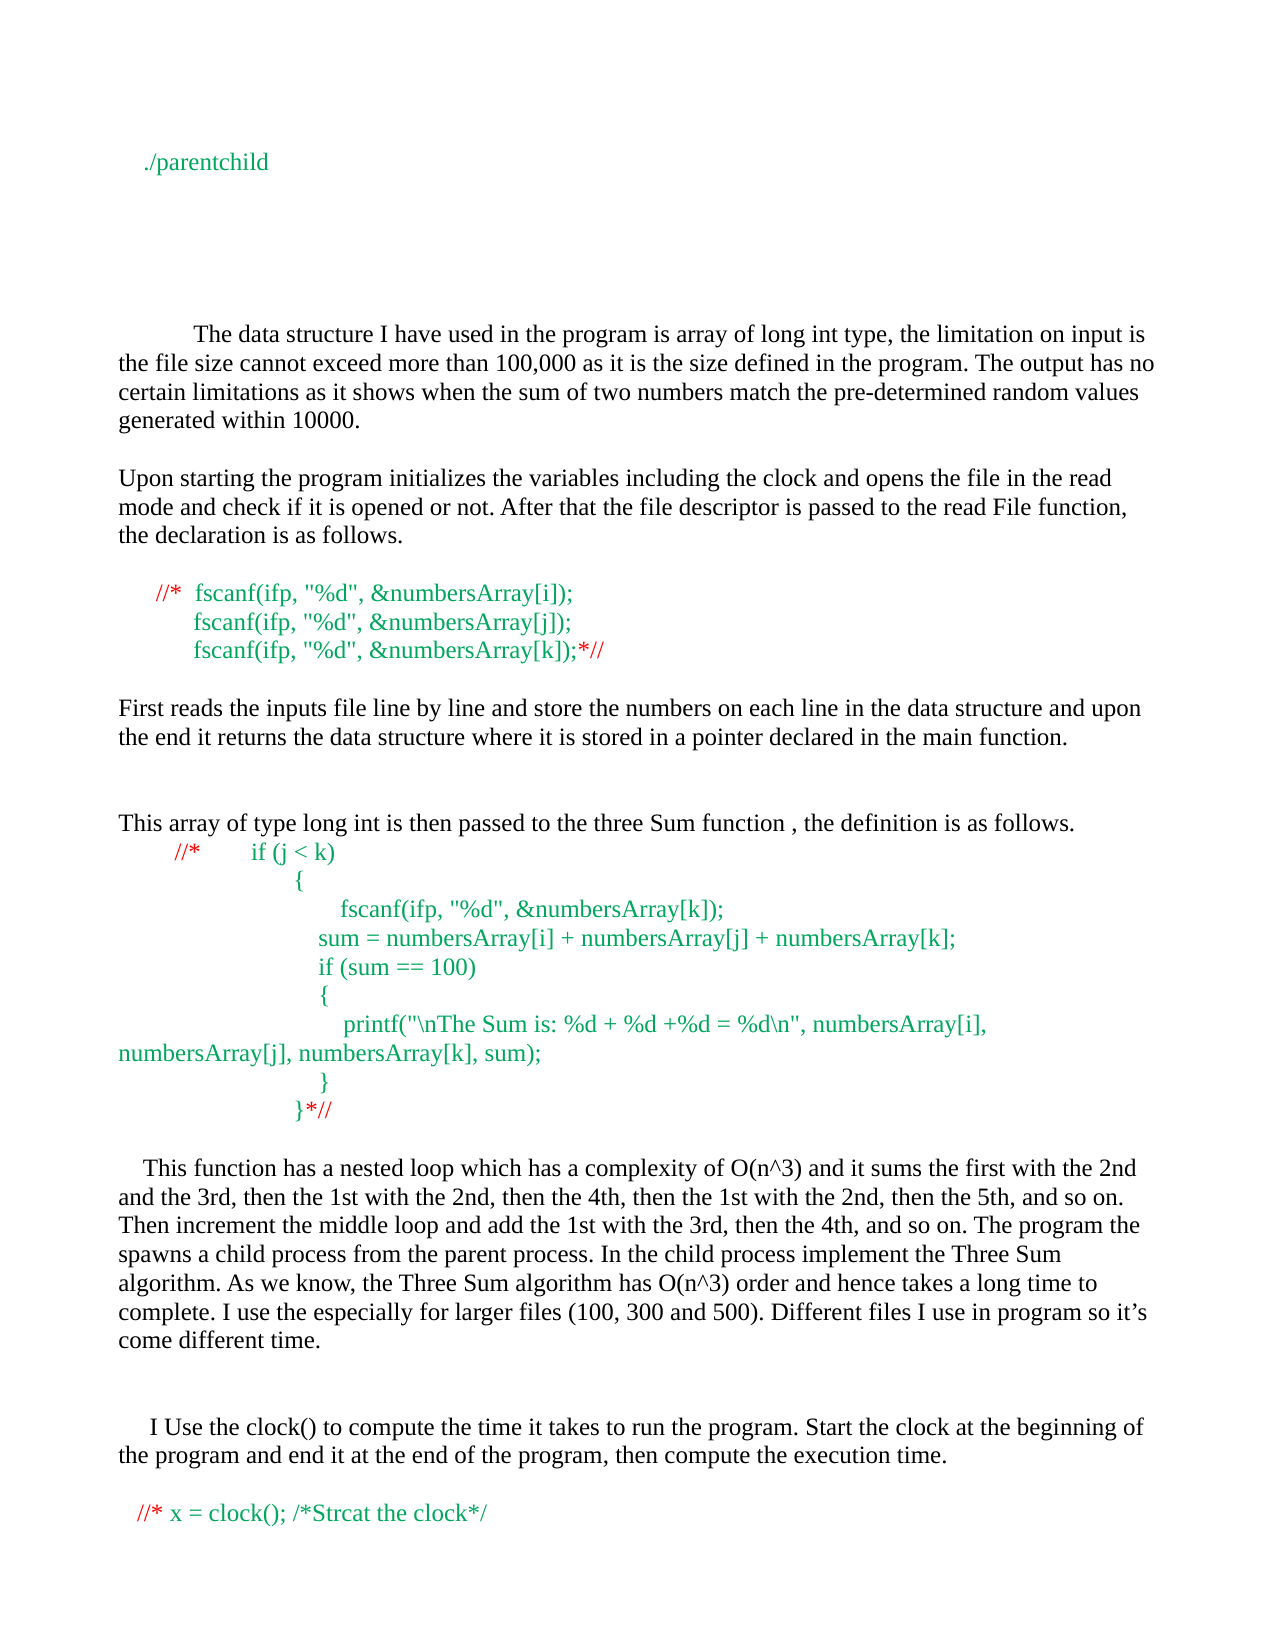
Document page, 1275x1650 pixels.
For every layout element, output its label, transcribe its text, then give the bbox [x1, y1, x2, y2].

text I Use the clock() to compute the time it takes to run the program. Start the clock at the beginning of the program and end it at the end of the program, then compute the execution time. [118, 1412, 1157, 1469]
text Upon starting the program initializes the variables including the clock and opens the file in the read mode and check if it is opened or not. After that the file descriptor is passed to the read File function, the declaration is as follows. [118, 463, 1157, 549]
text }*// [118, 1096, 1157, 1124]
text This array of type long int is then passed to the three Sum function , the definition is as follows. [118, 808, 1157, 837]
text { [118, 981, 1157, 1009]
text fscanf(ifp, "%d", &numbersArray[j]); [118, 607, 1157, 636]
text ./parentchild [118, 147, 1157, 176]
text fscanf(ifp, "%d", &numbersArray[k]); [118, 894, 1157, 923]
text if (sum == 100) [118, 952, 1157, 981]
text printf("\nThe Sum is: %d + %d +%d = %d\n", numbersArray[i], numbersArray[j], numbersArray[k], sum); [118, 1009, 1157, 1067]
text fscanf(ifp, "%d", &numbersArray[k]);*// [118, 636, 1157, 664]
text { [118, 866, 1157, 894]
text } [118, 1067, 1157, 1096]
text sum = numbersArray[i] + numbersArray[j] + numbersArray[k]; [118, 923, 1157, 952]
text //* fscanf(ifp, "%d", &numbersArray[i]); [118, 578, 1157, 607]
text This function has a nested loop which has a complexity of O(n^3) and it sums the first with the 2nd and the 3rd, then the 1st with the 2nd, then the 4th, then the 1st with the 2nd, then the 5th, and so on. Then increment the middle loop and add the 1st with the 3rd, then the 4th, and so on. The program the spawns a child process from the parent process. In the child process implement the Three Sum algorithm. As we know, the Three Sum algorithm has O(n^3) order and hence takes a long time to complete. I use the especially for larger files (100, 300 and 500). Different files I use in program so it’s come different time. [118, 1153, 1157, 1354]
text First reads the inputs file line by line and store the numbers on each line in the data structure and upon the end it returns the data structure where it is stored in a pointer declared in the main function. [118, 693, 1157, 751]
text //* if (j < k) [118, 837, 1157, 866]
text The data structure I have used in the program is array of long int type, the limitation on input is the file size cannot exceed more than 100,000 as it is the size defined in the program. The output has no certain limitations as it shows when the sum of two numbers match the pre-determined random values generated within 10000. [118, 319, 1157, 434]
text //* x = clock(); /*Strcat the clock*/ [118, 1498, 1157, 1527]
